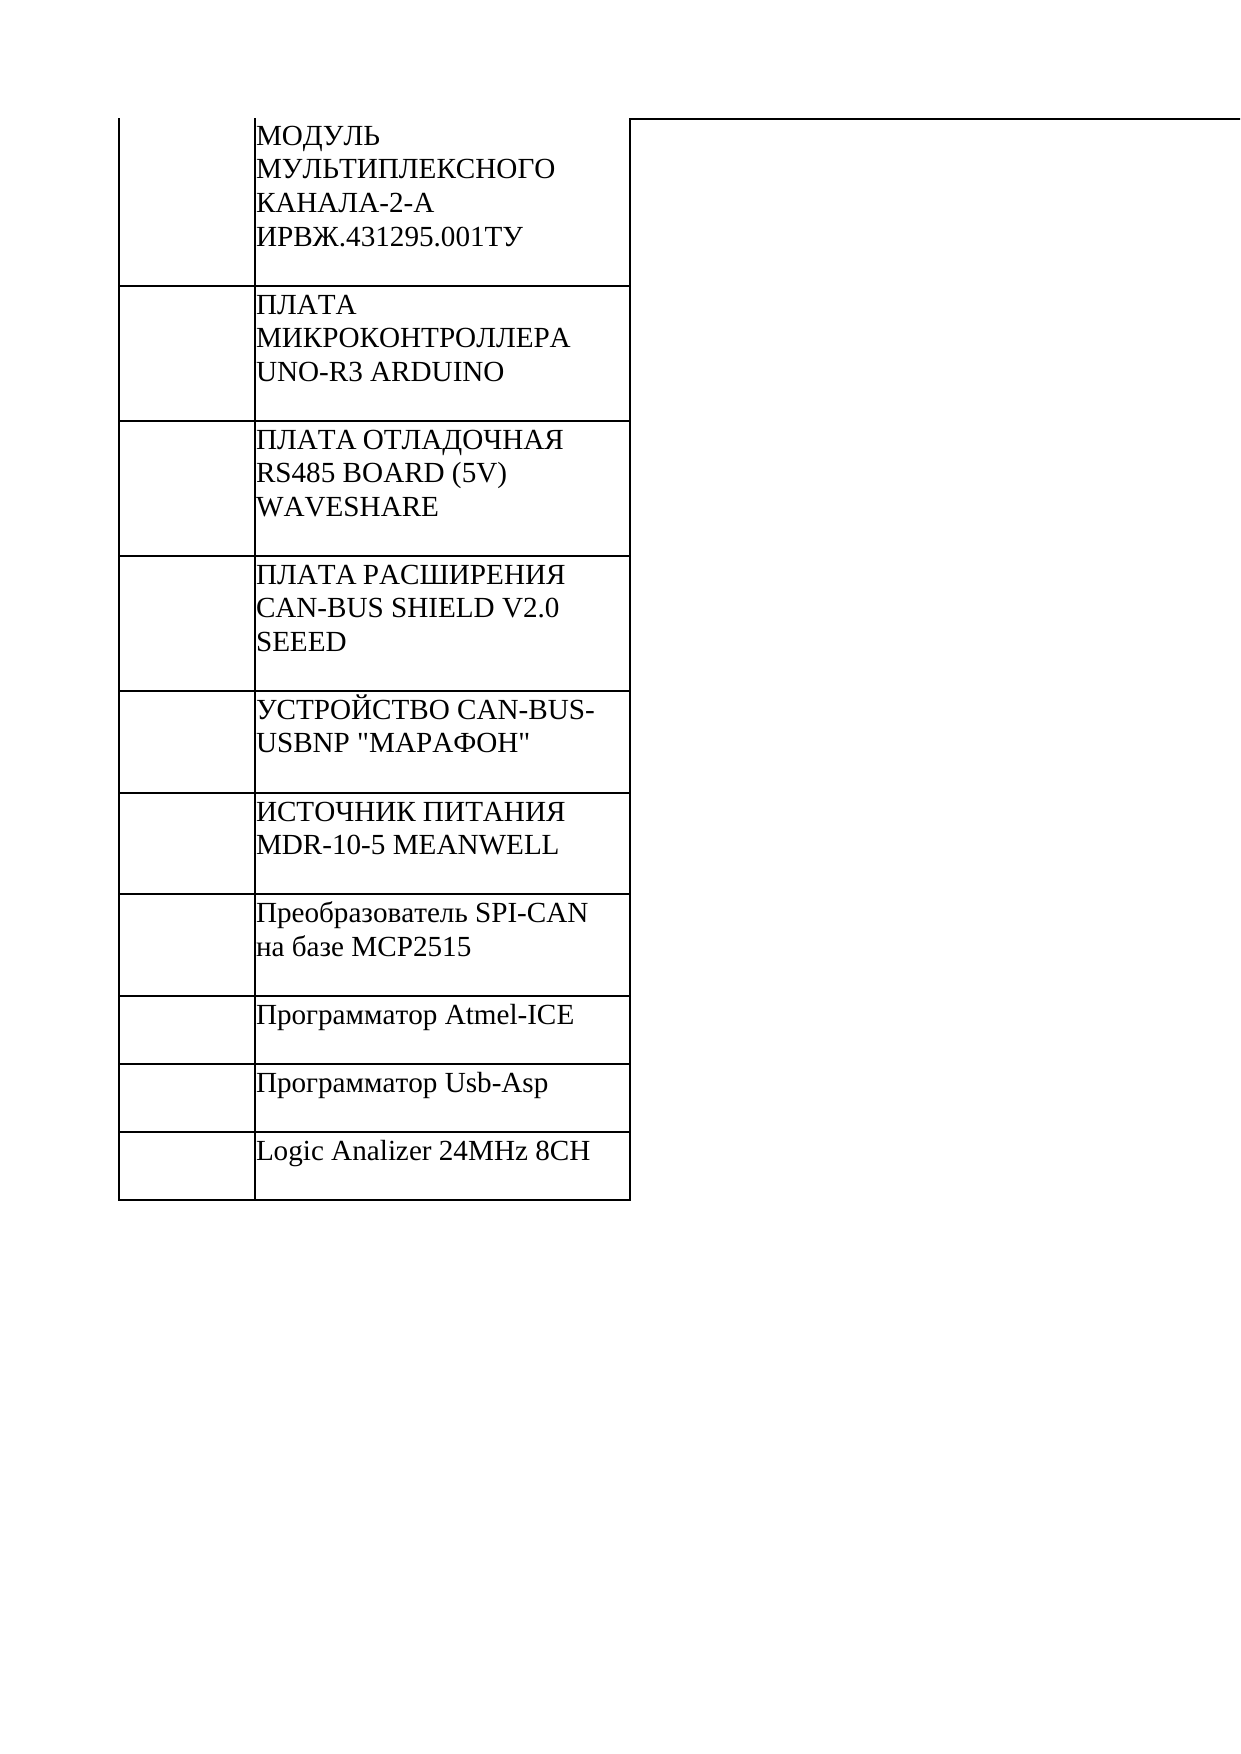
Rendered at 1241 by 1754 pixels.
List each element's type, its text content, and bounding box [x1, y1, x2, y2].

table_cell [631, 557, 1240, 692]
table_cell [631, 422, 1240, 557]
table_cell ИСТОЧНИК ПИТАНИЯ MDR-10-5 MEANWELL [256, 794, 629, 893]
table_cell [631, 794, 1240, 895]
table_cell [631, 287, 1240, 422]
table_cell Программатор Atmel-ICE [256, 997, 629, 1063]
table_cell [120, 422, 254, 555]
table_cell [631, 1065, 1240, 1133]
table_cell ПЛАТА ОТЛАДОЧНАЯ RS485 BOARD (5V) WAVESHARE [256, 422, 629, 555]
table_cell [631, 895, 1240, 997]
table_cell ПЛАТА РАСШИРЕНИЯ CAN-BUS SHIELD V2.0 SEEED [256, 557, 629, 690]
table_cell [436, 1201, 631, 1206]
table_cell УСТРОЙСТВО CAN-BUS-USBNP "МАРАФОН" [256, 692, 629, 792]
table_cell [631, 997, 1240, 1065]
table_cell [120, 118, 254, 285]
table_cell [120, 1133, 254, 1199]
table_cell Программатор Usb-Asp [256, 1065, 629, 1131]
table_cell [120, 794, 254, 893]
table_cell [1108, 1201, 1240, 1206]
table_cell [120, 692, 254, 792]
table_cell [152, 1201, 256, 1206]
table_cell [631, 120, 1240, 287]
table_cell [631, 1133, 1240, 1201]
table_cell ПЛАТА МИКРОКОНТРОЛЛЕРА UNO-R3 ARDUINO [256, 287, 629, 420]
table_cell [118, 1201, 152, 1206]
table_cell Преобразователь SPI-CAN на базе MCP2515 [256, 895, 629, 995]
table_cell [631, 692, 1240, 794]
table_cell [256, 1201, 378, 1206]
table_cell Logic Analizer 24MHz 8CH [256, 1133, 629, 1199]
table_cell [378, 1201, 436, 1206]
table_cell МОДУЛЬ МУЛЬТИПЛЕКСНОГО КАНАЛА-2-А ИРВЖ.431295.001ТУ [256, 118, 629, 285]
table_cell [120, 287, 254, 420]
table_cell [120, 1065, 254, 1131]
table_cell [120, 557, 254, 690]
table_cell [120, 997, 254, 1063]
table_cell [120, 895, 254, 995]
table_cell [631, 1201, 1108, 1206]
